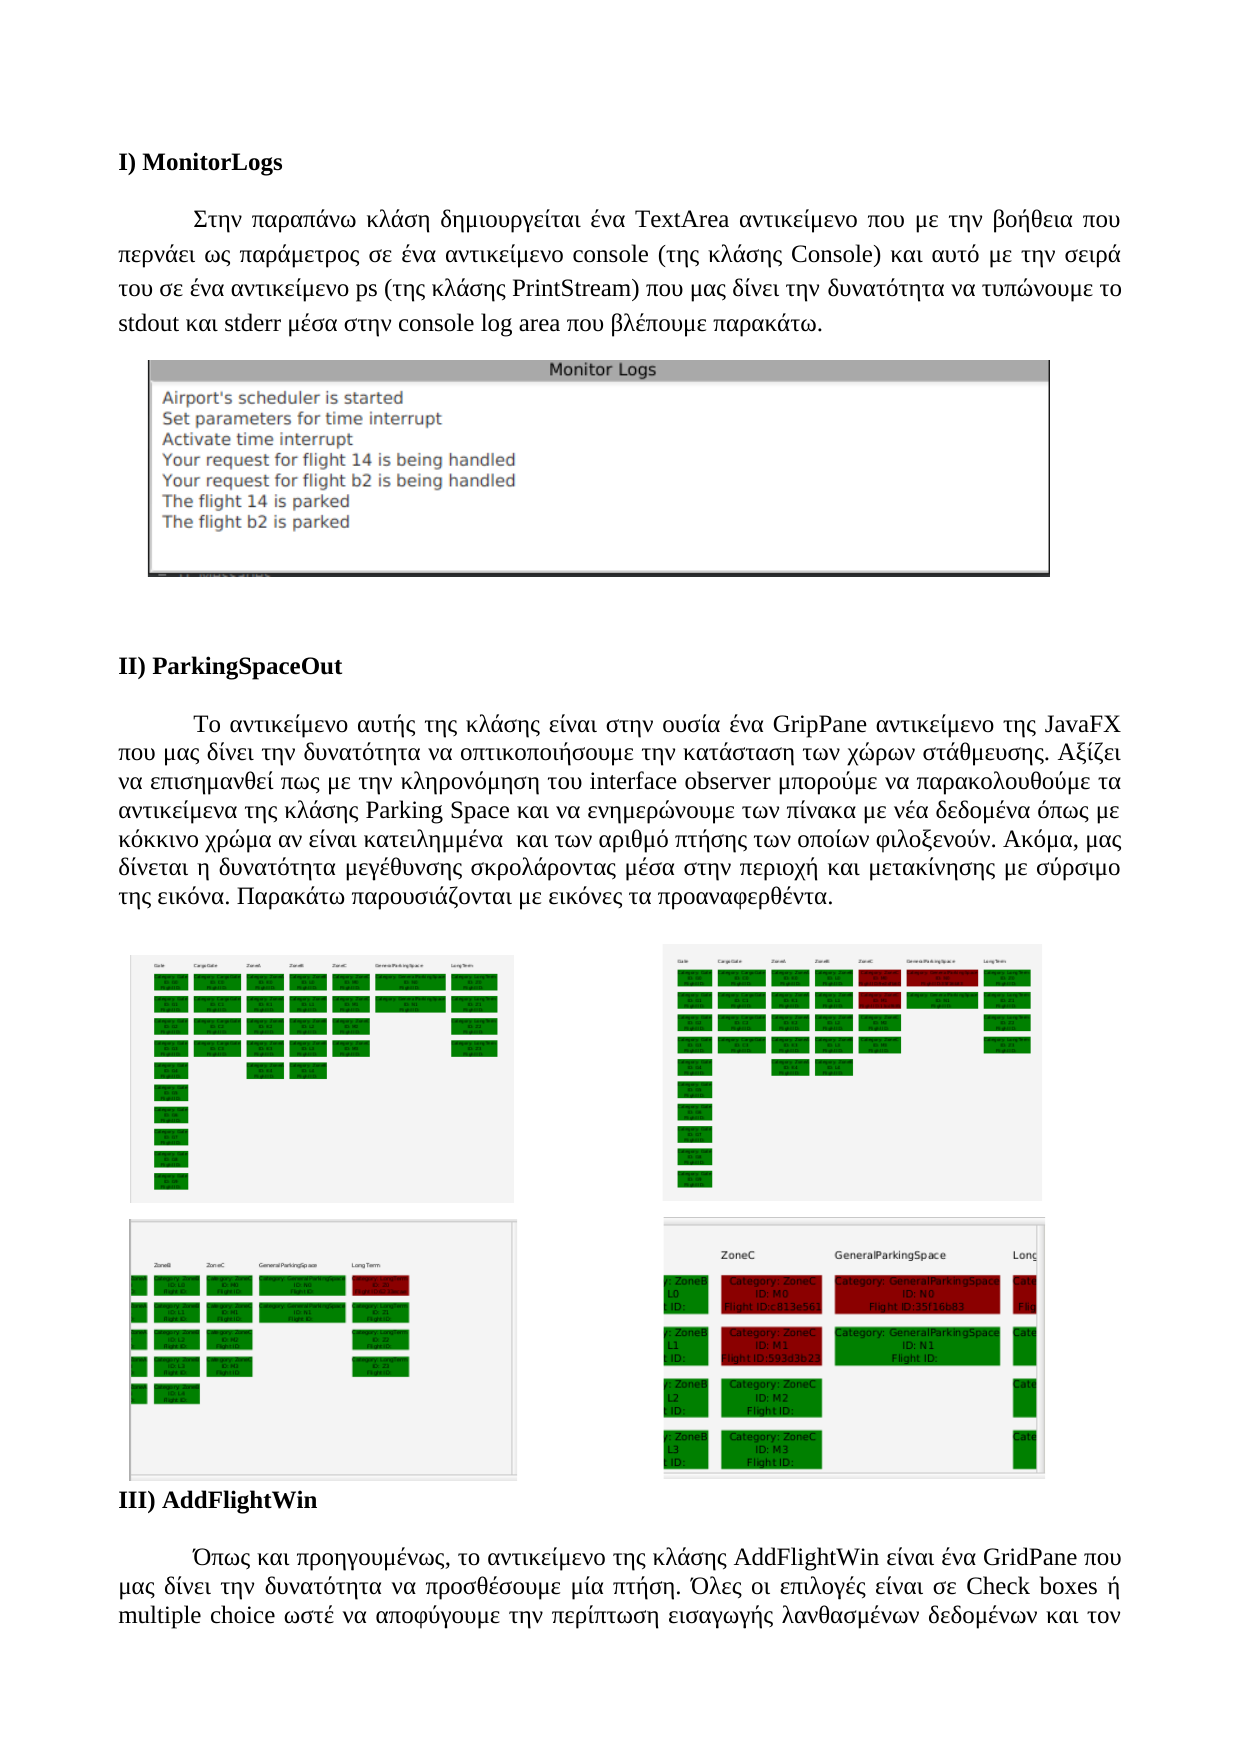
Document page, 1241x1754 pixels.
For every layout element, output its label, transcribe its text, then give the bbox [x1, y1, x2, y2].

picture [663, 1217, 1046, 1479]
text Στην παραπάνω κλάση δημιουργείται ένα TextArea αντικείμενο που με την βοήθεια που περνάει ως παράμετρος σε ένα αντικείμενο console (της κλάσης Console) και αυτό με την σειρά του σε ένα αντικείμενο ps (της κλάσης PrintStream) που μας δίνει την δυνατότητα να τυπώνουμε το stdout και stderr μέσα στην console log area που βλέπουμε παρακάτω. [118, 204, 1122, 337]
text Όπως και προηγουμένως, το αντικείμενο της κλάσης AddFlightWin είναι ένα GridPane που μας δίνει την δυνατότητα να προσθέσουμε μία πτήση. Όλες οι επιλογές είναι σε Check boxes ή multiple choice ωστέ να αποφύγουμε την περίπτωση εισαγωγής λανθασμένων δεδομένων και τον [118, 1542, 1122, 1629]
picture [130, 955, 514, 1203]
text Το αντικείμενο αυτής της κλάσης είναι στην ουσία ένα GripPane αντικείμενο της JavaFX που μας δίνει την δυνατότητα να οπτικοποιήσουμε την κατάσταση των χώρων στάθμευσης. Αξίζει να επισημανθεί πως με την κληρονόμηση του interface observer μπορούμε να παρακολουθούμε τα αντικείμενα της κλάσης Parking Space και να ενημερώνουμε των πίνακα με νέα δεδομένα όπως με κόκκινο χρώμα αν είναι κατειλημμένα και των αριθμό πτήσης των οποίων φιλοξενούν. Ακόμα, μας δίνεται η δυνατότητα μεγέθυνσης σκρολάροντας μέσα στην περιοχή και μετακίνησης με σύρσιμο της εικόνα. Παρακάτω παρουσιάζονται με εικόνες τα προαναφερθέντα. [118, 709, 1122, 910]
picture [147, 360, 1050, 577]
picture [662, 944, 1043, 1201]
text II) ParkingSpaceOut [118, 651, 1122, 680]
text ΙΙΙ) AddFlightWin [118, 1485, 1122, 1514]
text I) MonitorLogs [118, 147, 1122, 176]
picture [129, 1219, 518, 1481]
